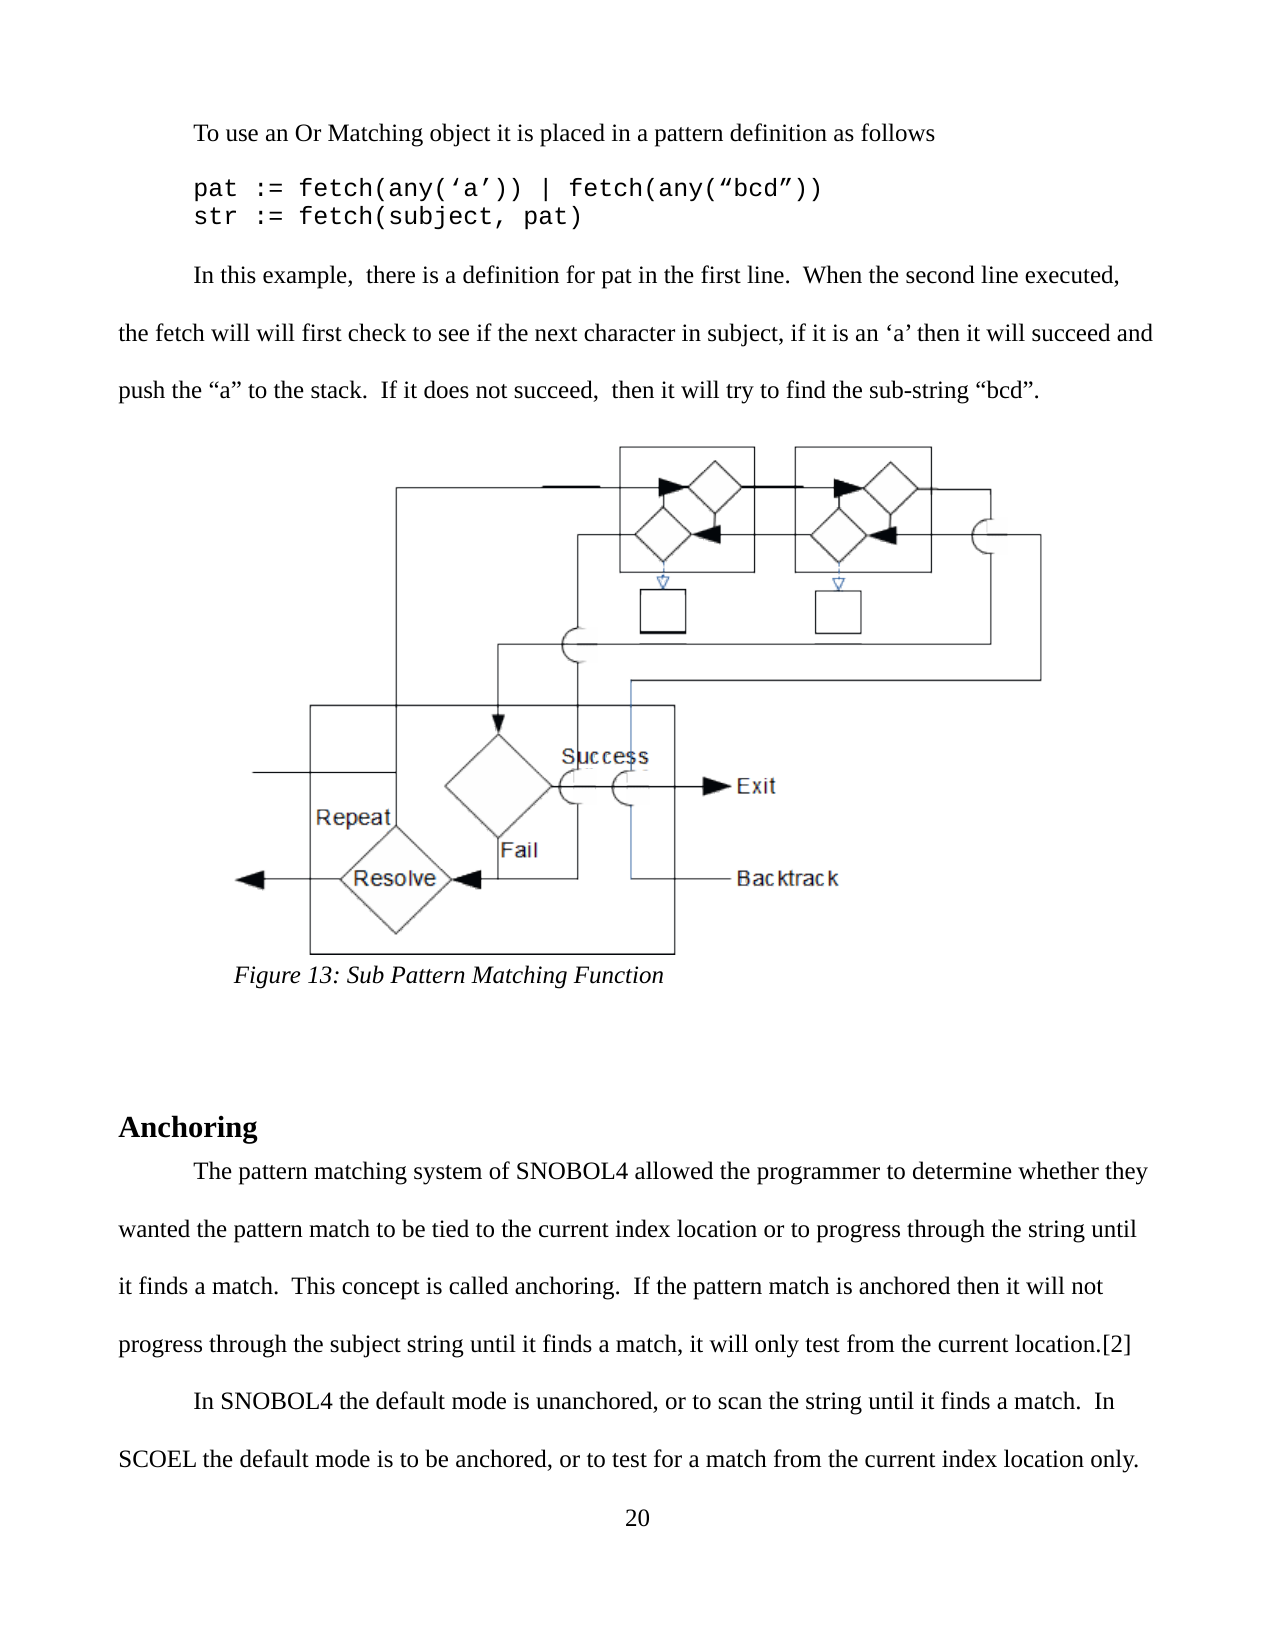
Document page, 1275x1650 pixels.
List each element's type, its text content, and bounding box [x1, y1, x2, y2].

subtitle Anchoring [118, 1109, 1157, 1144]
text In SNOBOL4 the default mode is unanchored, or to scan the string until it finds a match. In SCOEL the default mode is to be anchored, or to test for a match from the current index location only. [118, 1386, 1157, 1473]
text In this example, there is a definition for pat in the first line. When the second line executed, the fetch will will first check to see if the next character in subject, if it is an ‘a’ then it will succeed and push the “a” to the stack. If it does not succeed, then it will try to find the sub-string “bcd”. [118, 261, 1157, 404]
text To use an Or Matching object it is placed in a pattern definition as follows [118, 118, 1157, 147]
text The pattern matching system of SNOBOL4 allowed the programmer to determine whether they wanted the pattern match to be tied to the current index location or to progress through the string until it finds a match. This concept is called anchoring. If the pattern match is anchored then it will not progress through the subject string until it finds a match, it will only test from the current location.[2] [118, 1156, 1157, 1358]
text pat := fetch(any(‘a’)) | fetch(any(“bcd”)) [193, 176, 1157, 204]
text Figure 13: Sub Pattern Matching Function [234, 955, 1041, 989]
text str := fetch(subject, pat) [193, 204, 1157, 232]
picture [233, 445, 1042, 955]
